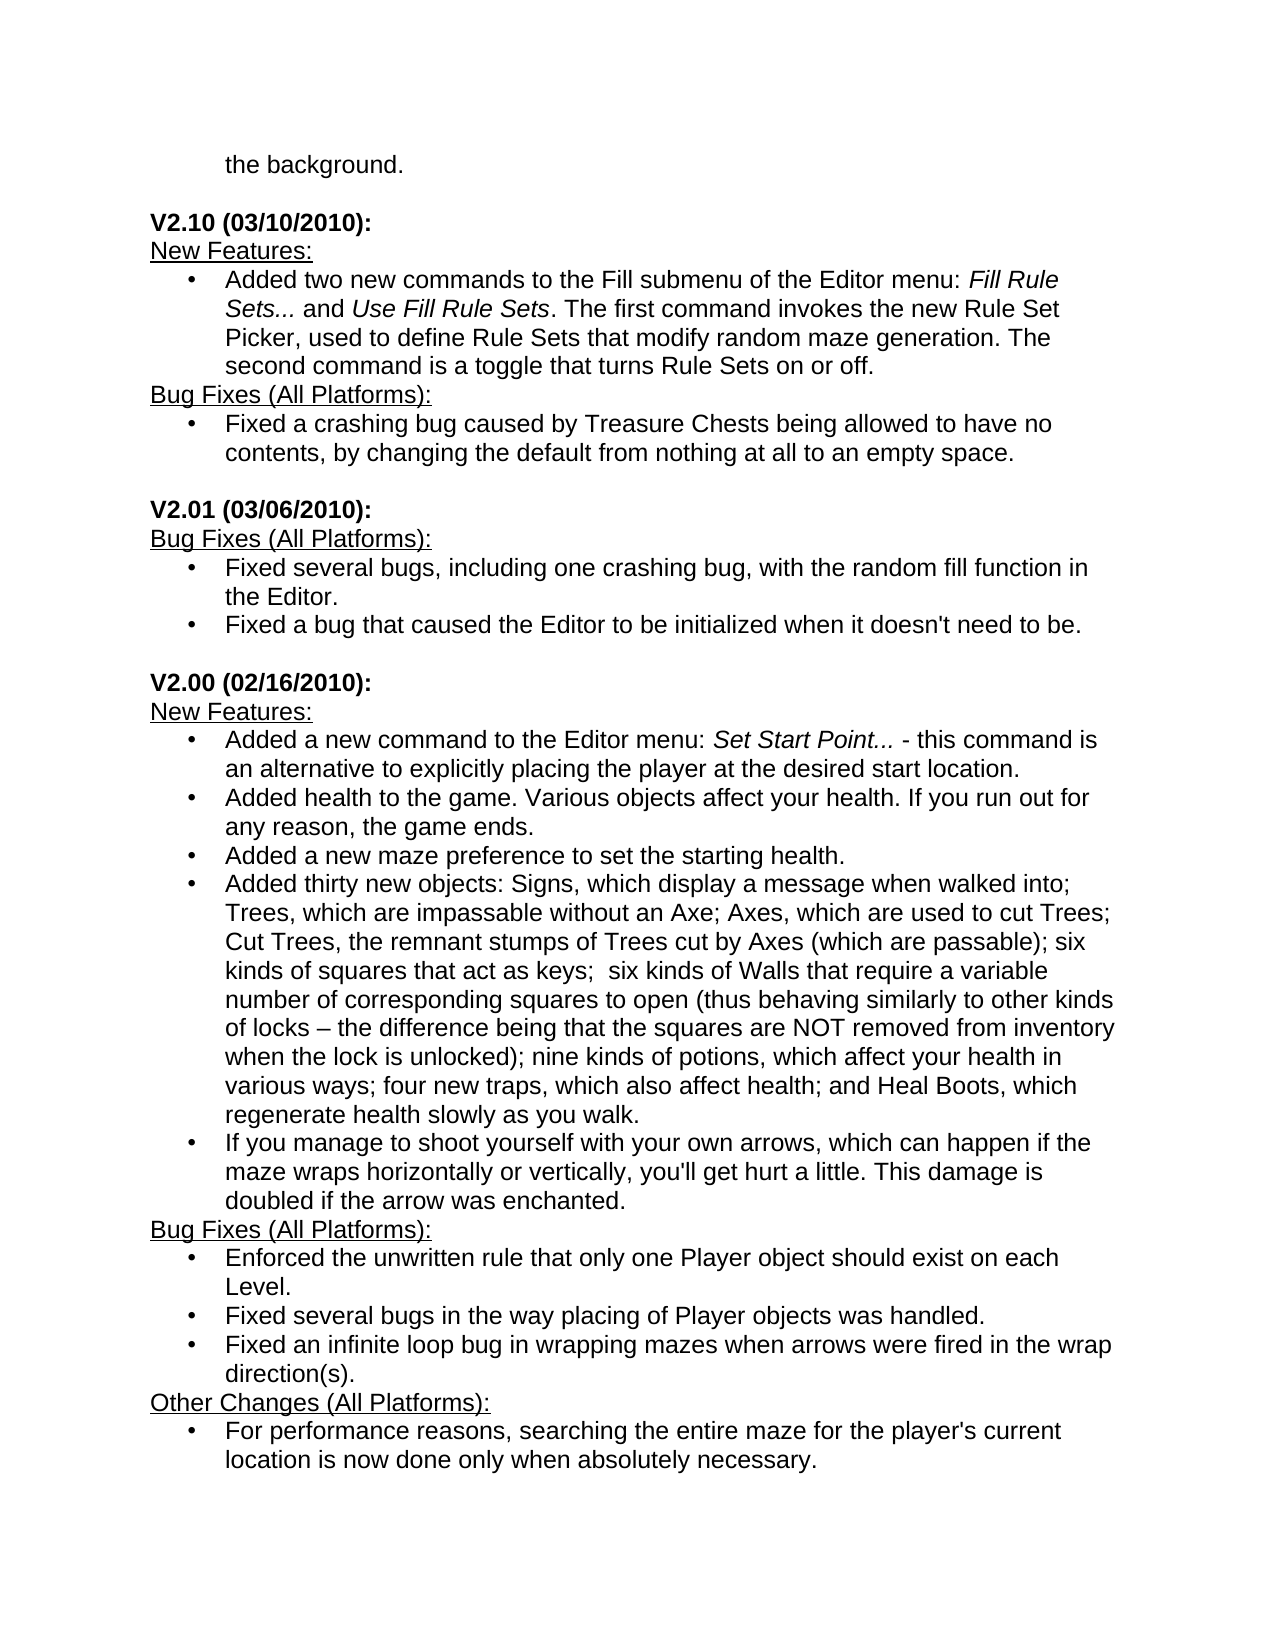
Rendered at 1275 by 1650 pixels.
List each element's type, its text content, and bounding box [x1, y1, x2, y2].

list Fixed several bugs in the way placing of Player objects was handled. [187, 1301, 1125, 1330]
list If you manage to shoot yourself with your own arrows, which can happen if the maze wraps horizontally or vertically, you'll get hurt a little. This damage is doubled if the arrow was enchanted. [187, 1128, 1125, 1215]
list Added two new commands to the Fill submenu of the Editor menu: Fill Rule Sets... and Use Fill Rule Sets. The first command invokes the new Rule Set Picker, used to define Rule Sets that modify random maze generation. The second command is a toggle that turns Rule Sets on or off. [187, 265, 1125, 380]
text V2.00 (02/16/2010): [150, 668, 1125, 697]
list Fixed a crashing bug caused by Treasure Chests being allowed to have no contents, by changing the default from nothing at all to an empty space. [187, 409, 1125, 466]
text Bug Fixes (All Platforms): [150, 524, 1125, 553]
list Added health to the game. Various objects affect your health. If you run out for any reason, the game ends. [187, 783, 1125, 841]
list For performance reasons, searching the entire maze for the player's current location is now done only when absolutely necessary. [187, 1416, 1125, 1474]
text New Features: [150, 236, 1125, 265]
text Bug Fixes (All Platforms): [150, 380, 1125, 409]
list Fixed a bug that caused the Editor to be initialized when it doesn't need to be. [187, 610, 1125, 639]
list Fixed an infinite loop bug in wrapping mazes when arrows were fired in the wrap direction(s). [187, 1330, 1125, 1387]
list Fixed several bugs, including one crashing bug, with the random fill function in the Editor. [187, 553, 1125, 610]
text New Features: [150, 697, 1125, 725]
list Added a new maze preference to set the starting health. [187, 841, 1125, 869]
text V2.01 (03/06/2010): [150, 495, 1125, 524]
text Bug Fixes (All Platforms): [150, 1215, 1125, 1243]
list Added a new command to the Editor menu: Set Start Point... - this command is an alternative to explicitly placing the player at the desired start location. [187, 725, 1125, 783]
list Added thirty new objects: Signs, which display a message when walked into; Trees, which are impassable without an Axe; Axes, which are used to cut Trees; Cut Trees, the remnant stumps of Trees cut by Axes (which are passable); six kinds of squares that act as keys; six kinds of Walls that require a variable number of corresponding squares to open (thus behaving similarly to other kinds of locks – the difference being that the squares are NOT removed from inventory when the lock is unlocked); nine kinds of potions, which affect your health in various ways; four new traps, which also affect health; and Heal Boots, which regenerate health slowly as you walk. [187, 869, 1125, 1128]
list the background. [187, 150, 1125, 179]
text Other Changes (All Platforms): [150, 1387, 1125, 1416]
text V2.10 (03/10/2010): [150, 207, 1125, 236]
list Enforced the unwritten rule that only one Player object should exist on each Level. [187, 1243, 1125, 1301]
